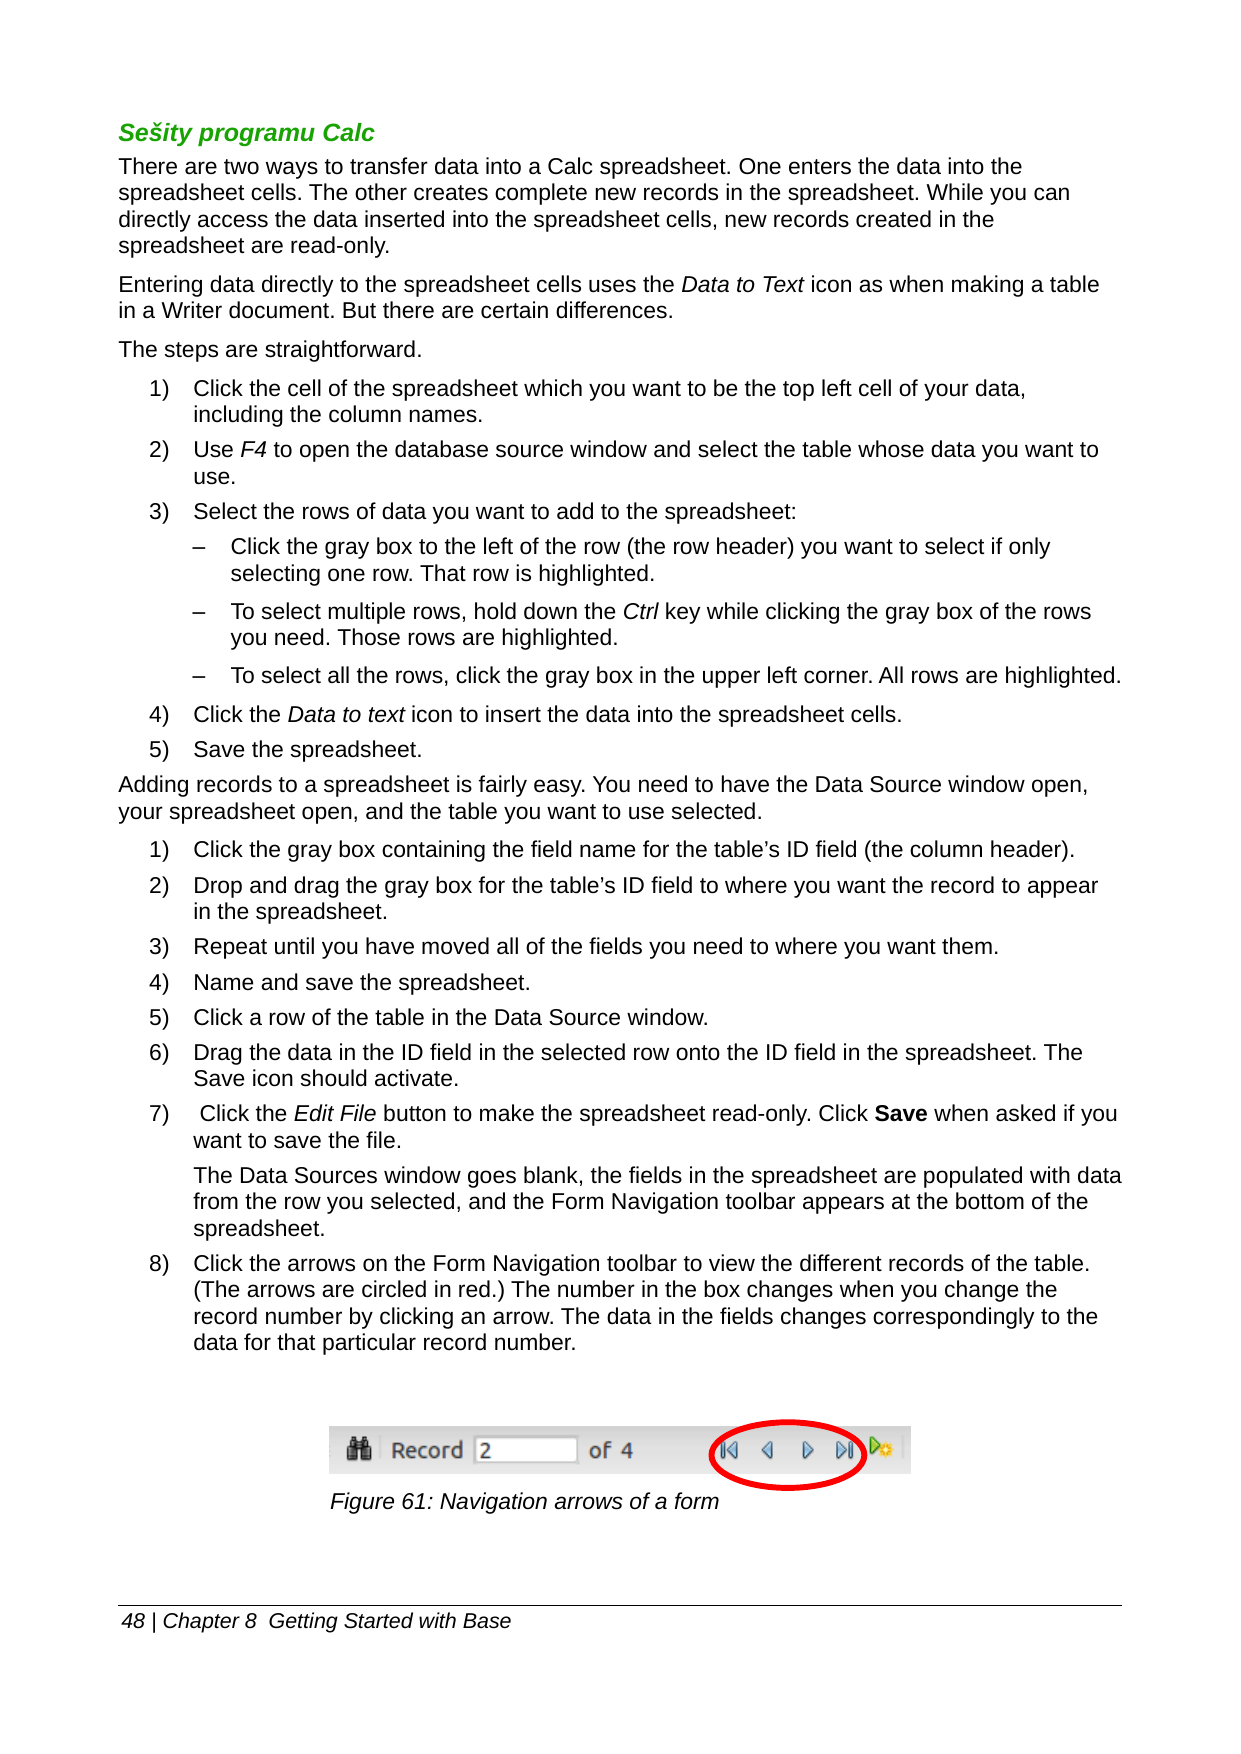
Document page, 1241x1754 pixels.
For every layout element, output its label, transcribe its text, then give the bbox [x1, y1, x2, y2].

text Entering data directly to the spreadsheet cells uses the Data to Text icon as when making a table in a Writer document. But there are certain differences. [118, 271, 1122, 323]
list Click the Data to text icon to insert the data into the spreadsheet cells. [169, 701, 1122, 727]
picture [838, 1426, 911, 1474]
list Drag the data in the ID field in the selected row onto the ID field in the spreadsheet. The Save icon should activate. [169, 1039, 1122, 1092]
list Use F4 to open the database source window and select the table whose data you want to use. [169, 436, 1122, 489]
list Repeat until you have moved all of the fields you need to where you want them. [169, 933, 1122, 959]
subtitle Sešity programu Calc [118, 118, 1122, 147]
list Click the arrows on the Form Navigation toolbar to view the different records of the table. (The arrows are circled in red.) The number in the box changes when you change the record number by clicking an arrow. The data in the fields changes correspondingly to the data for that particular record number. [169, 1250, 1122, 1355]
list Drop and drag the gray box for the table’s ID field to where you want the record to appear in the spreadsheet. [169, 872, 1122, 924]
list Click the gray box containing the field name for the table’s ID field (the column header). [169, 836, 1122, 863]
list Click the cell of the spreadsheet which you want to be the top left cell of your data, including the column names. [169, 375, 1122, 427]
list The steps are straightforward. [118, 336, 1122, 362]
picture [329, 1426, 738, 1474]
picture [715, 1426, 861, 1474]
list Select the rows of data you want to add to the spreadsheet: [169, 498, 1122, 524]
list Click the gray box to the left of the row (the row header) you want to select if only selecting one row. That row is highlighted. [192, 533, 1122, 586]
list Save the spreadsheet. [169, 736, 1122, 762]
text There are two ways to transfer data into a Calc spreadsheet. One enters the data into the spreadsheet cells. The other creates complete new records in the spreadsheet. While you can directly access the data inserted into the spreadsheet cells, new records created in the spreadsheet are read-only. [118, 153, 1122, 258]
list To select multiple rows, hold down the Ctrl key while clicking the gray box of the rows you need. Those rows are highlighted. [192, 598, 1122, 651]
list The Data Sources window goes blank, the fields in the spreadsheet are populated with data from the row you selected, and the Form Navigation toolbar appears at the bottom of the spreadsheet. [169, 1162, 1122, 1241]
list Click a row of the table in the Data Source window. [169, 1004, 1122, 1030]
list Name and save the spreadsheet. [169, 968, 1122, 995]
text Figure 61: Navigation arrows of a form [330, 1488, 910, 1514]
list Click the Edit File button to make the spreadsheet read-only. Click Save when asked if you want to save the file. [169, 1100, 1122, 1153]
list To select all the rows, click the gray box in the upper left corner. All rows are highlighted. [192, 662, 1122, 689]
list Adding records to a spreadsheet is fairly easy. You need to have the Data Source window open, your spreadsheet open, and the table you want to use selected. [118, 771, 1122, 824]
